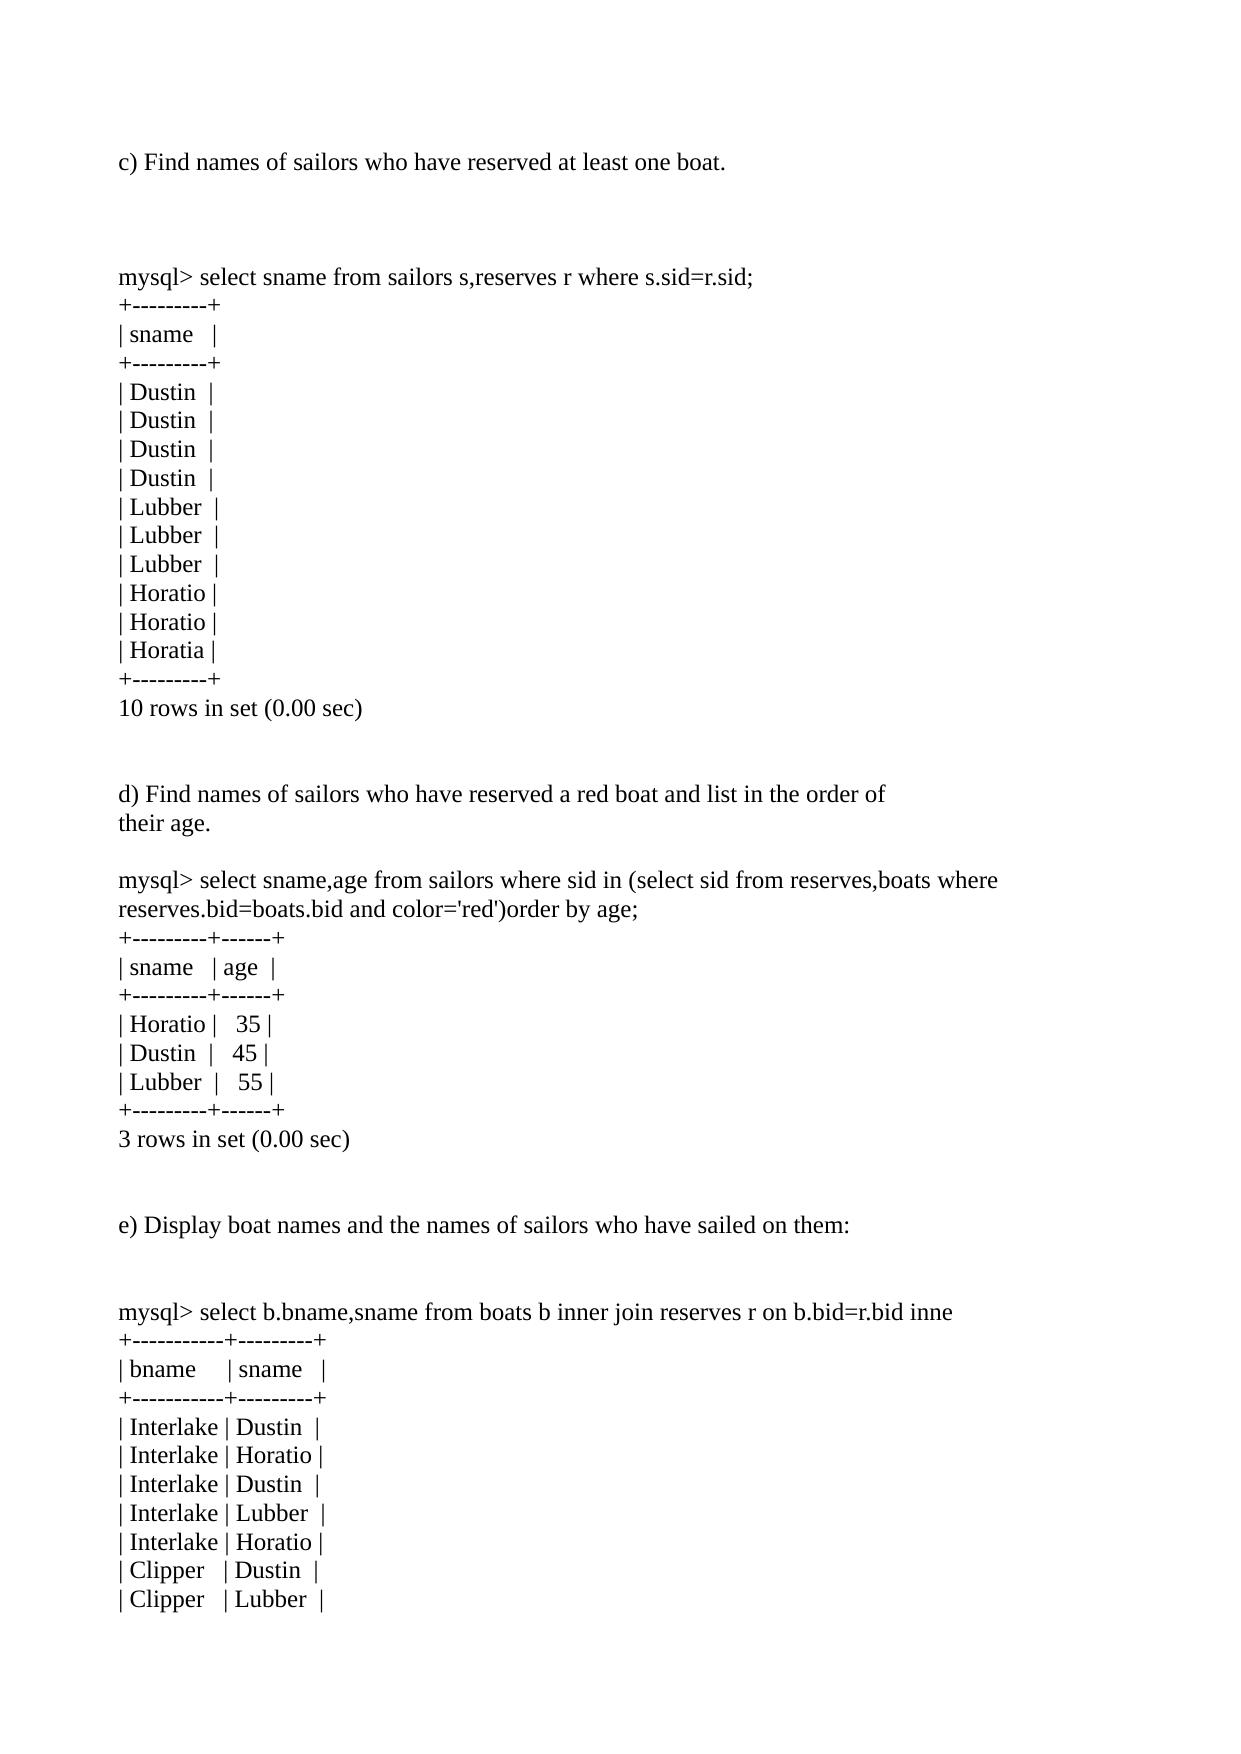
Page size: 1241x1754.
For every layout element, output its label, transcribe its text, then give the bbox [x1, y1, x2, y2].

text +---------+------+ [118, 923, 1122, 952]
text | Interlake | Dustin | [118, 1412, 1122, 1441]
text | Horatio | 35 | [118, 1009, 1122, 1038]
text mysql> select b.bname,sname from boats b inner join reserves r on b.bid=r.bid inne [118, 1297, 1122, 1326]
text | Dustin | [118, 434, 1122, 463]
text | bname | sname | [118, 1354, 1122, 1383]
text +---------+ [118, 291, 1122, 319]
text their age. [118, 808, 1122, 837]
text | Dustin | [118, 406, 1122, 434]
text c) Find names of sailors who have reserved at least one boat. [118, 147, 1122, 176]
text | Lubber | 55 | [118, 1067, 1122, 1096]
text | Dustin | [118, 377, 1122, 406]
text 10 rows in set (0.00 sec) [118, 693, 1122, 722]
text | Lubber | [118, 549, 1122, 578]
text | Horatia | [118, 636, 1122, 664]
text | Interlake | Lubber | [118, 1498, 1122, 1527]
text 3 rows in set (0.00 sec) [118, 1124, 1122, 1153]
text | Horatio | [118, 578, 1122, 607]
text d) Find names of sailors who have reserved a red boat and list in the order of [118, 779, 1122, 808]
text | sname | age | [118, 952, 1122, 981]
text | Clipper | Dustin | [118, 1556, 1122, 1584]
text | Lubber | [118, 521, 1122, 549]
text mysql> select sname,age from sailors where sid in (select sid from reserves,boats where reserves.bid=boats.bid and color='red')order by age; [118, 866, 1122, 923]
text +---------+------+ [118, 1096, 1122, 1124]
text | Dustin | [118, 463, 1122, 492]
text +---------+------+ [118, 981, 1122, 1009]
text | Horatio | [118, 607, 1122, 636]
text mysql> select sname from sailors s,reserves r where s.sid=r.sid; [118, 262, 1122, 291]
text | Dustin | 45 | [118, 1038, 1122, 1067]
text | sname | [118, 319, 1122, 348]
text +---------+ [118, 664, 1122, 693]
text +-----------+---------+ [118, 1326, 1122, 1354]
text +-----------+---------+ [118, 1383, 1122, 1412]
text | Interlake | Dustin | [118, 1469, 1122, 1498]
text | Interlake | Horatio | [118, 1441, 1122, 1469]
text | Clipper | Lubber | [118, 1584, 1122, 1613]
text e) Display boat names and the names of sailors who have sailed on them: [118, 1211, 1122, 1239]
text | Interlake | Horatio | [118, 1527, 1122, 1556]
text +---------+ [118, 348, 1122, 377]
text | Lubber | [118, 492, 1122, 521]
